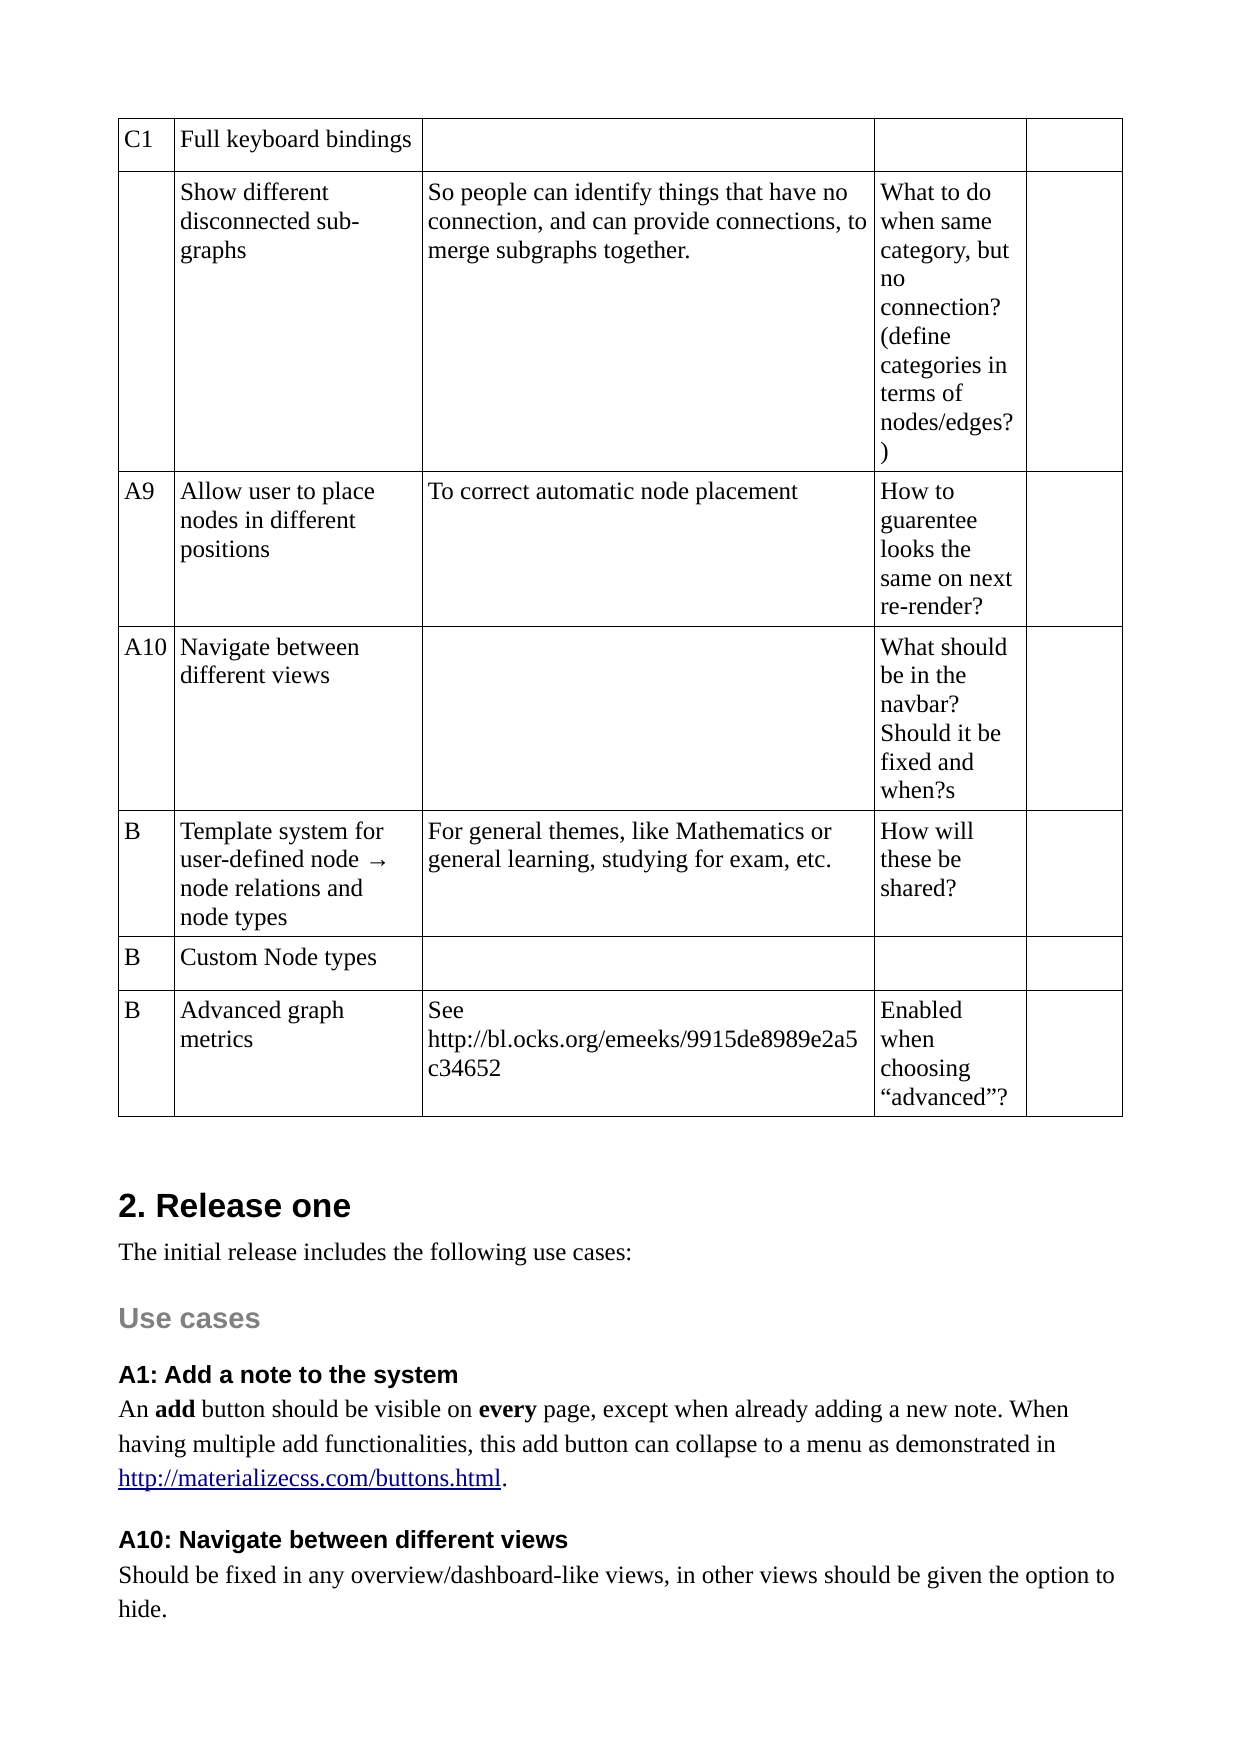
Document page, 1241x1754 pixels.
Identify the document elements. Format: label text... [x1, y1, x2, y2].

text Should be fixed in any overview/dashboard-like views, in other views should be given the option to hide. [118, 1560, 1122, 1623]
table_cell A9 [119, 472, 174, 626]
table_cell Custom Node types [175, 937, 422, 990]
table_cell Full keyboard bindings [175, 119, 422, 171]
table_cell Show different disconnected sub-graphs [175, 172, 422, 471]
table_cell [875, 937, 1026, 990]
subtitle Use cases [118, 1301, 1122, 1335]
table_cell [1027, 937, 1122, 990]
table_cell What to do when same category, but no connection? (define categories in terms of nodes/edges?) [875, 172, 1026, 471]
table_cell Allow user to place nodes in different positions [175, 472, 422, 626]
table_cell [423, 627, 874, 810]
text The initial release includes the following use cases: [118, 1237, 1122, 1266]
table_cell Template system for user-defined node → node relations and node types [175, 811, 422, 936]
table_cell How to guarentee looks the same on next re-render? [875, 472, 1026, 626]
table_cell B [119, 991, 174, 1116]
table_cell [423, 119, 874, 171]
table_cell Enabled when choosing “advanced”? [875, 991, 1026, 1116]
table_cell See http://bl.ocks.org/emeeks/9915de8989e2a5c34652 [423, 991, 874, 1116]
table_cell [1027, 627, 1122, 810]
table_cell [1027, 119, 1122, 171]
table_cell What should be in the navbar? Should it be fixed and when?s [875, 627, 1026, 810]
table_cell [1027, 472, 1122, 626]
table_cell Navigate between different views [175, 627, 422, 810]
table_cell [1027, 811, 1122, 936]
table_cell [119, 172, 174, 471]
table_cell Advanced graph metrics [175, 991, 422, 1116]
table_cell To correct automatic node placement [423, 472, 874, 626]
table_cell [1027, 991, 1122, 1116]
table_cell C1 [119, 119, 174, 171]
table_cell [1027, 172, 1122, 471]
table_cell A10 [119, 627, 174, 810]
table_cell How will these be shared? [875, 811, 1026, 936]
table_cell So people can identify things that have no connection, and can provide connections, to merge subgraphs together. [423, 172, 874, 471]
table_cell [423, 937, 874, 990]
table_cell B [119, 811, 174, 936]
table_cell [875, 119, 1026, 171]
text An add button should be visible on every page, except when already adding a new note. When having multiple add functionalities, this add button can collapse to a menu as demonstrated in http://materializecss.com/buttons.html. [118, 1394, 1122, 1492]
table_cell For general themes, like Mathematics or general learning, studying for exam, etc. [423, 811, 874, 936]
table_cell B [119, 937, 174, 990]
subtitle A1: Add a note to the system [118, 1360, 1122, 1388]
subtitle A10: Navigate between different views [118, 1525, 1122, 1553]
subtitle 2. Release one [118, 1186, 1122, 1225]
